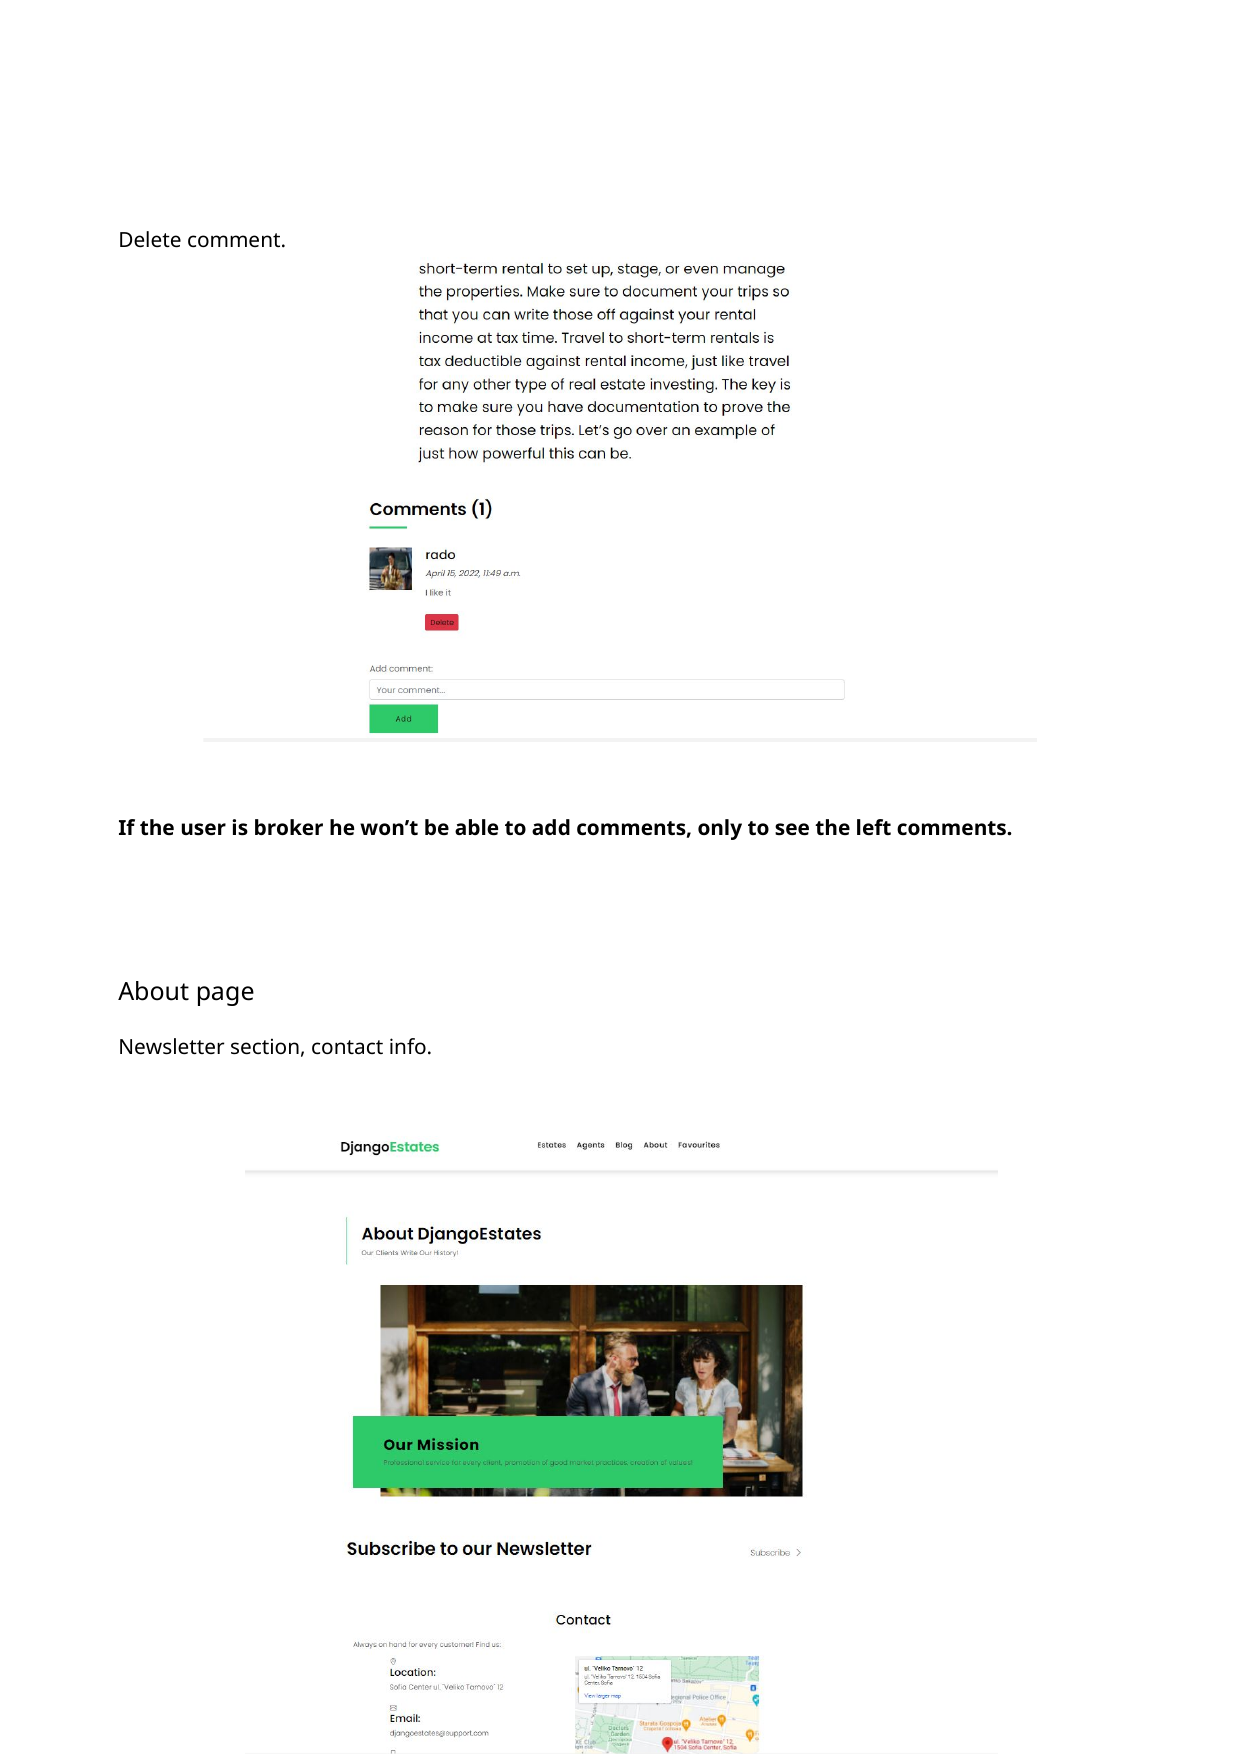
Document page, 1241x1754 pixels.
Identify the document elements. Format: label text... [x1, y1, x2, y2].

subtitle About page [118, 973, 1122, 1007]
text Newsletter section, contact info. [118, 1032, 1122, 1061]
picture [203, 257, 1037, 742]
text If the user is broker he won’t be able to add comments, only to see the left comments. [118, 813, 1122, 841]
picture [245, 1136, 998, 1754]
text Delete comment. [118, 225, 1122, 253]
